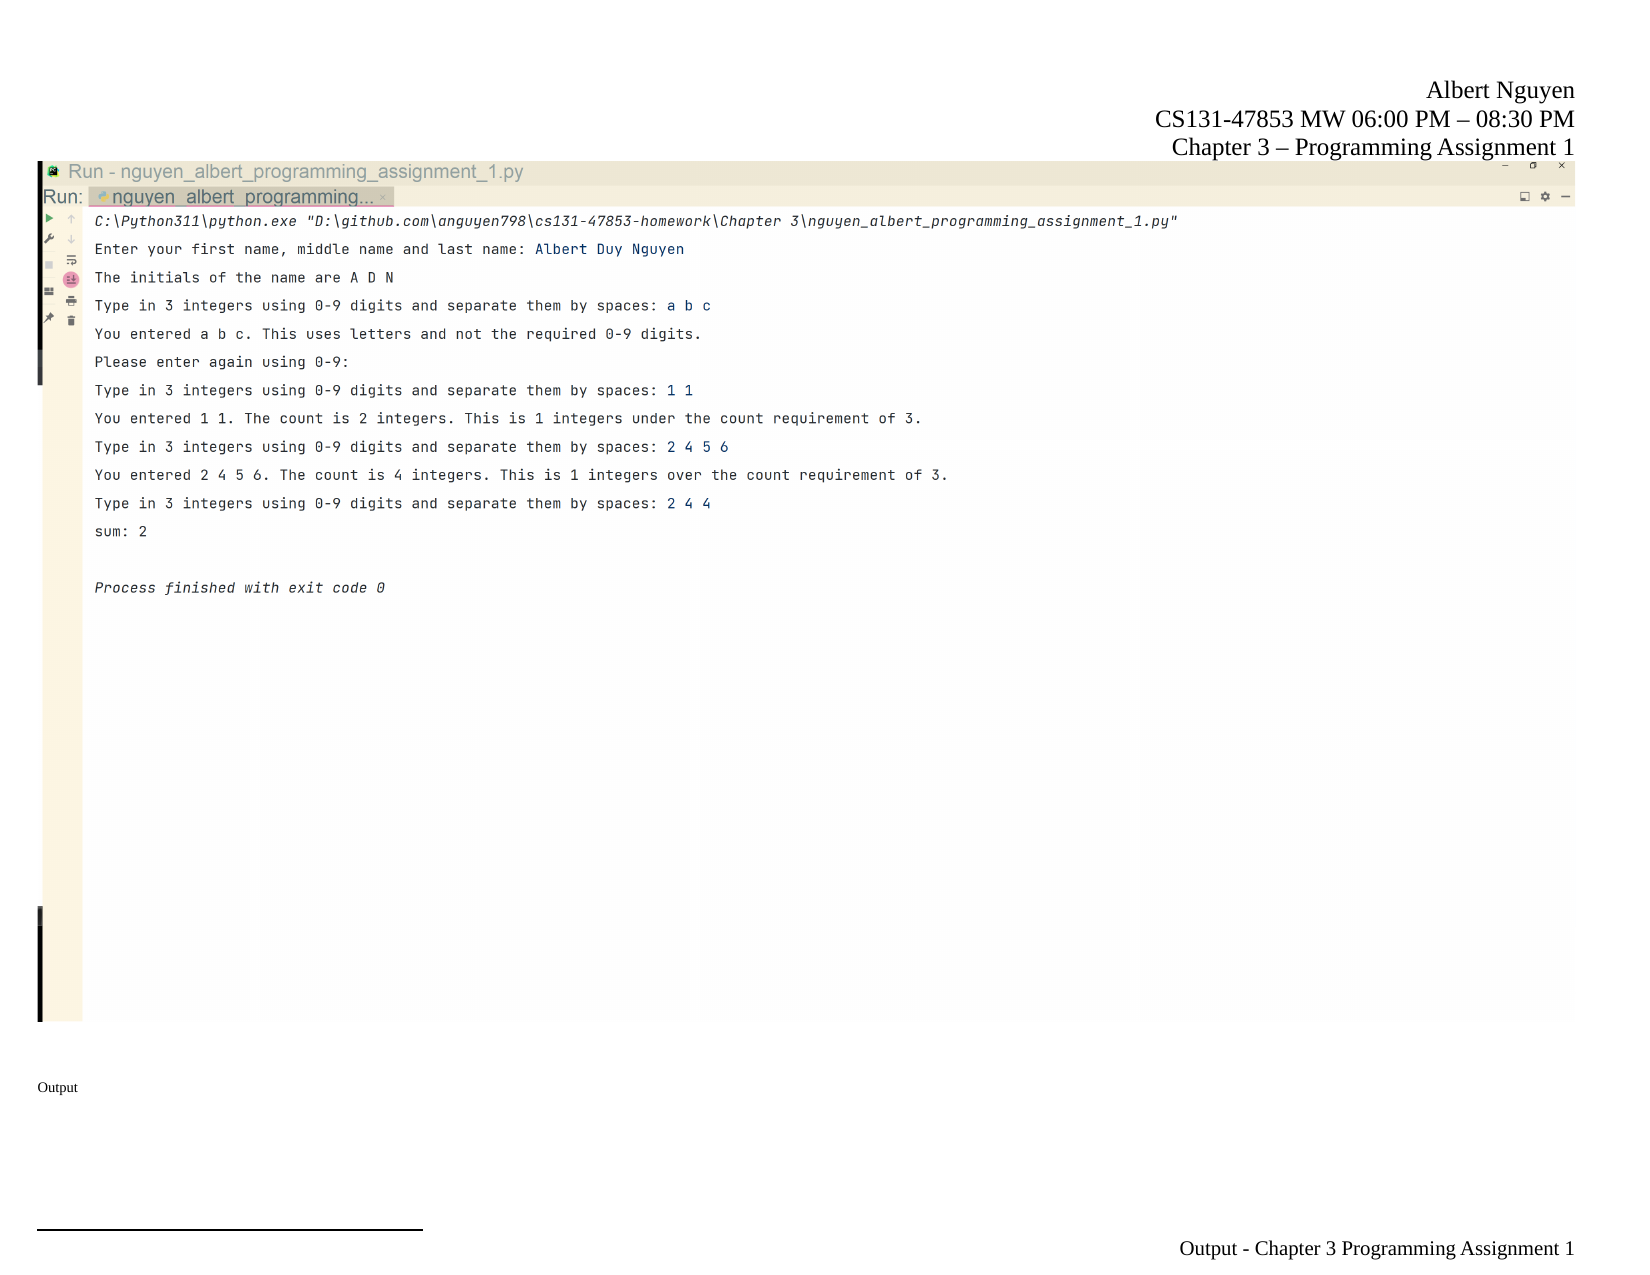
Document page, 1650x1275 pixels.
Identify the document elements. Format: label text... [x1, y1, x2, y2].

text - Chapter 3 Programming Assignment 1 [37, 1236, 1575, 1260]
picture [37, 161, 1575, 1022]
